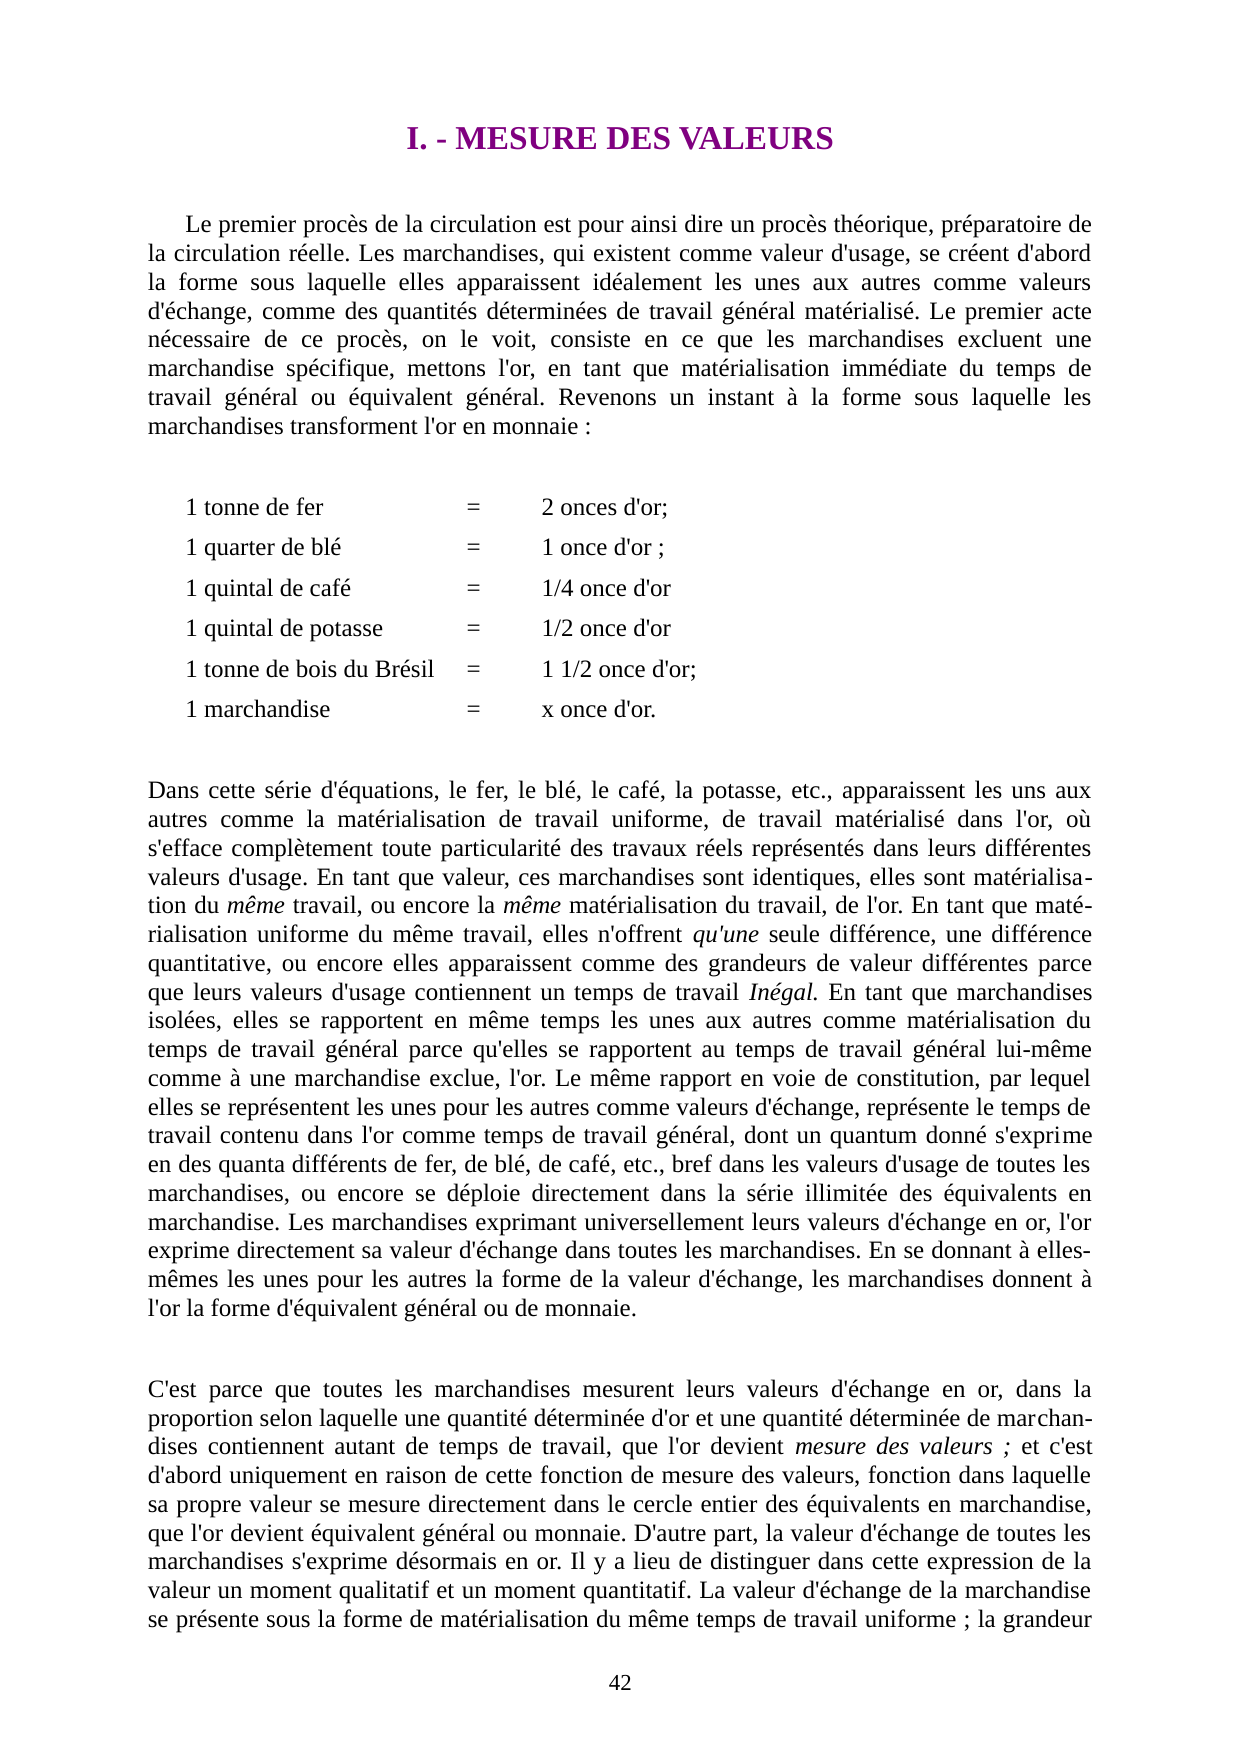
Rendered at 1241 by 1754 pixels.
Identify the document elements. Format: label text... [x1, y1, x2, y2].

text 1 quintal de café = 1/4 once d'or [185, 573, 1093, 602]
text 1 marchandise = x once d'or. [185, 694, 1093, 723]
text 1 tonne de bois du Brésil = 1 1/2 once d'or; [185, 654, 1093, 683]
text 1 quarter de blé = 1 once d'or ; [185, 532, 1093, 561]
text 1 tonne de fer = 2 onces d'or; [185, 492, 1093, 521]
text I. - MESURE DES VALEURS [148, 118, 1093, 156]
text Le premier procès de la circulation est pour ainsi dire un procès théorique, préparatoire de la circulation réelle. Les marchandises, qui existent comme valeur d'usage, se créent d'abord la forme sous laquelle elles apparaissent idéalement les unes aux autres comme valeurs d'échange, comme des quantités déterminées de travail général matérialisé. Le premier acte nécessaire de ce procès, on le voit, consiste en ce que les marchandises excluent une marchandise spécifique, mettons l'or, en tant que matérialisation immédiate du temps de travail général ou équivalent général. Revenons un instant à la forme sous laquelle les marchandises transforment l'or en monnaie : [148, 209, 1093, 439]
text C'est parce que toutes les marchandises mesurent leurs valeurs d'échange en or, dans la proportion selon laquelle une quantité déterminée d'or et une quantité déterminée de mar­chan­dises contiennent autant de temps de travail, que l'or devient mesure des valeurs ; et c'est d'abord uniquement en raison de cette fonction de mesure des valeurs, fonction dans laquelle sa propre valeur se mesure directement dans le cercle entier des équivalents en marchandise, que l'or devient équivalent général ou monnaie. D'autre part, la valeur d'échange de toutes les marchandises s'exprime désormais en or. Il y a lieu de distinguer dans cette expression de la valeur un moment qualitatif et un moment quantitatif. La valeur d'échange de la marchandise se présente sous la forme de matérialisation du même temps de travail uniforme ; la grandeur [148, 1374, 1093, 1633]
text 1 quintal de potasse = 1/2 once d'or [185, 613, 1093, 642]
text Dans cette série d'équations, le fer, le blé, le café, la potasse, etc., apparaissent les uns aux autres comme la matérialisation de travail uniforme, de travail matérialisé dans l'or, où s'efface complètement toute particularité des travaux réels représentés dans leurs différentes valeurs d'usage. En tant que valeur, ces marchandises sont identiques, elles sont matérialisa­tion du même travail, ou encore la même matérialisation du travail, de l'or. En tant que maté­ria­li­sation uniforme du même travail, elles n'offrent qu'une seule différence, une différence quantitative, ou encore elles apparaissent comme des grandeurs de valeur différentes parce que leurs valeurs d'usage contiennent un temps de travail Inégal. En tant que marchandises isolées, elles se rapportent en même temps les unes aux autres comme matérialisation du temps de travail général parce qu'elles se rapportent au temps de travail général lui-même comme à une marchandise exclue, l'or. Le même rapport en voie de constitution, par lequel elles se représentent les unes pour les autres comme valeurs d'échange, représente le temps de travail contenu dans l'or comme temps de travail général, dont un quantum donné s'expri­me en des quanta différents de fer, de blé, de café, etc., bref dans les valeurs d'usage de toutes les marchandises, ou encore se déploie directement dans la série illimitée des équivalents en marchandise. Les marchandises exprimant universellement leurs valeurs d'échange en or, l'or exprime directement sa valeur d'échange dans toutes les marchandises. En se donnant à elles-mêmes les unes pour les autres la forme de la valeur d'échange, les marchandises donnent à l'or la forme d'équivalent général ou de monnaie. [148, 775, 1093, 1322]
